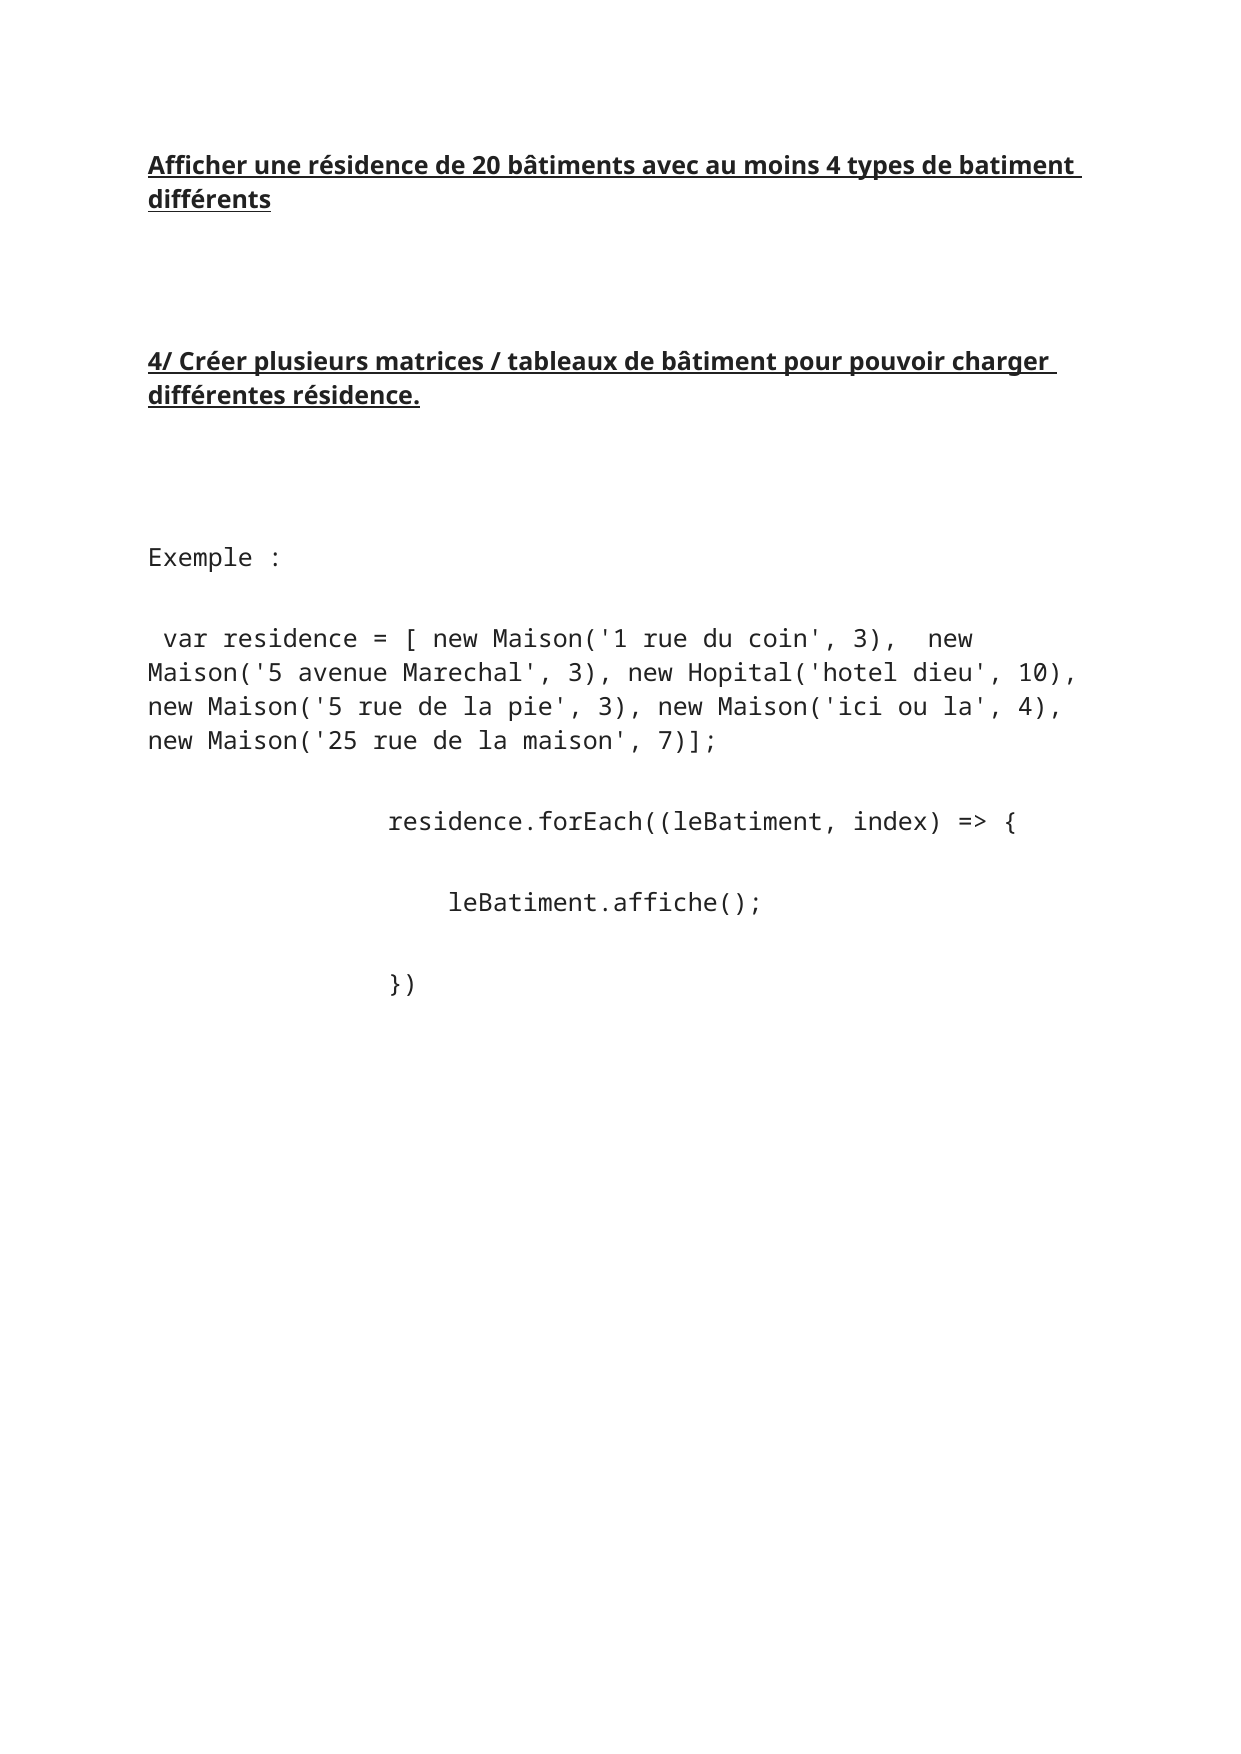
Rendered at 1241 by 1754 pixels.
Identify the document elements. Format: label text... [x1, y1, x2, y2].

text leBatiment.affiche(); [148, 884, 1093, 918]
text 4/ Créer plusieurs matrices / tableaux de bâtiment pour pouvoir charger différentes résidence. [148, 343, 1093, 412]
text Afficher une résidence de 20 bâtiments avec au moins 4 types de batiment différents [148, 148, 1093, 216]
text var residence = [ new Maison('1 rue du coin', 3), new Maison('5 avenue Marechal', 3), new Hopital('hotel dieu', 10), new Maison('5 rue de la pie', 3), new Maison('ici ou la', 4), new Maison('25 rue de la maison', 7)]; [148, 620, 1093, 757]
text residence.forEach((leBatiment, index) => { [148, 803, 1093, 838]
text }) [148, 965, 1093, 999]
text Exemple : [148, 539, 1093, 573]
